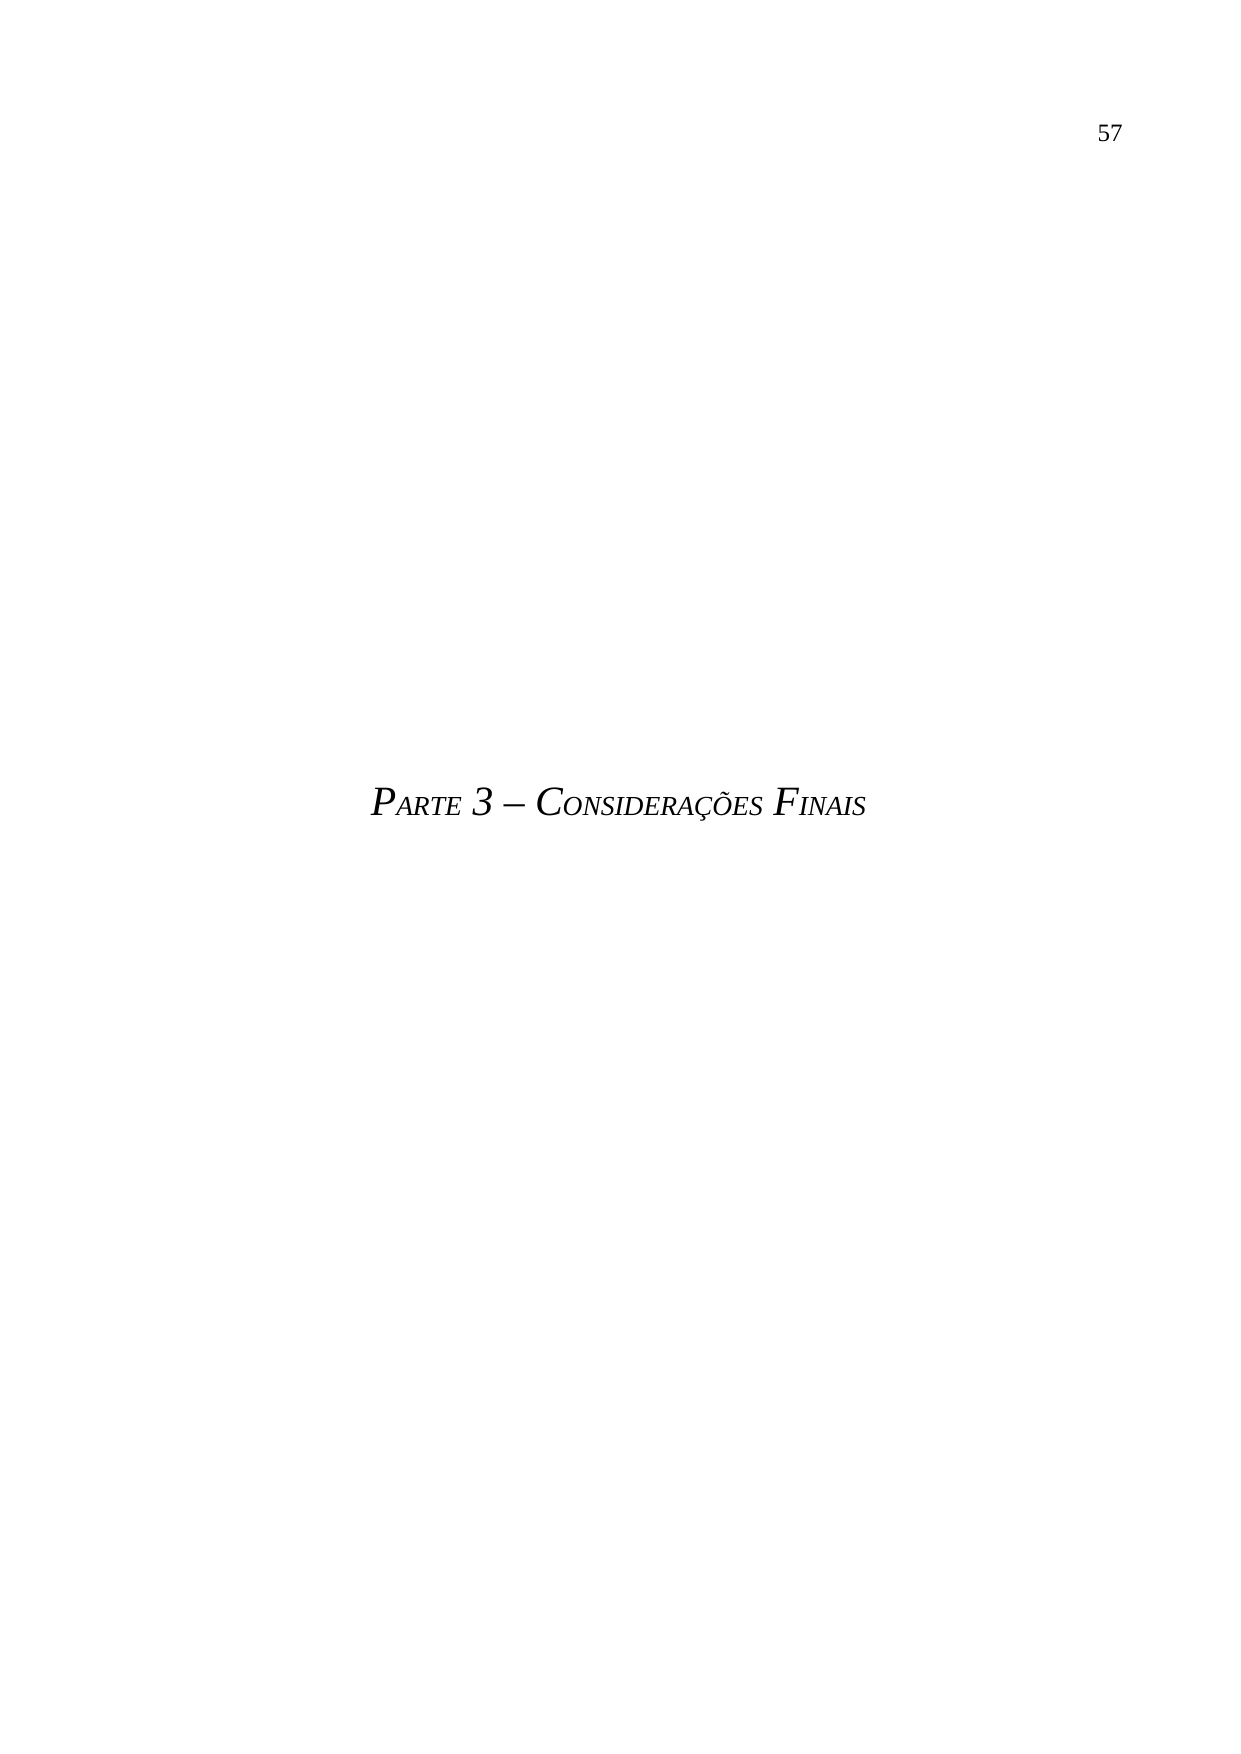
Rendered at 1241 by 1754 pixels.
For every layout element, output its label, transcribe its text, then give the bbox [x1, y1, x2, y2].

subtitle Parte 3 – Considerações Finais [118, 776, 1122, 824]
